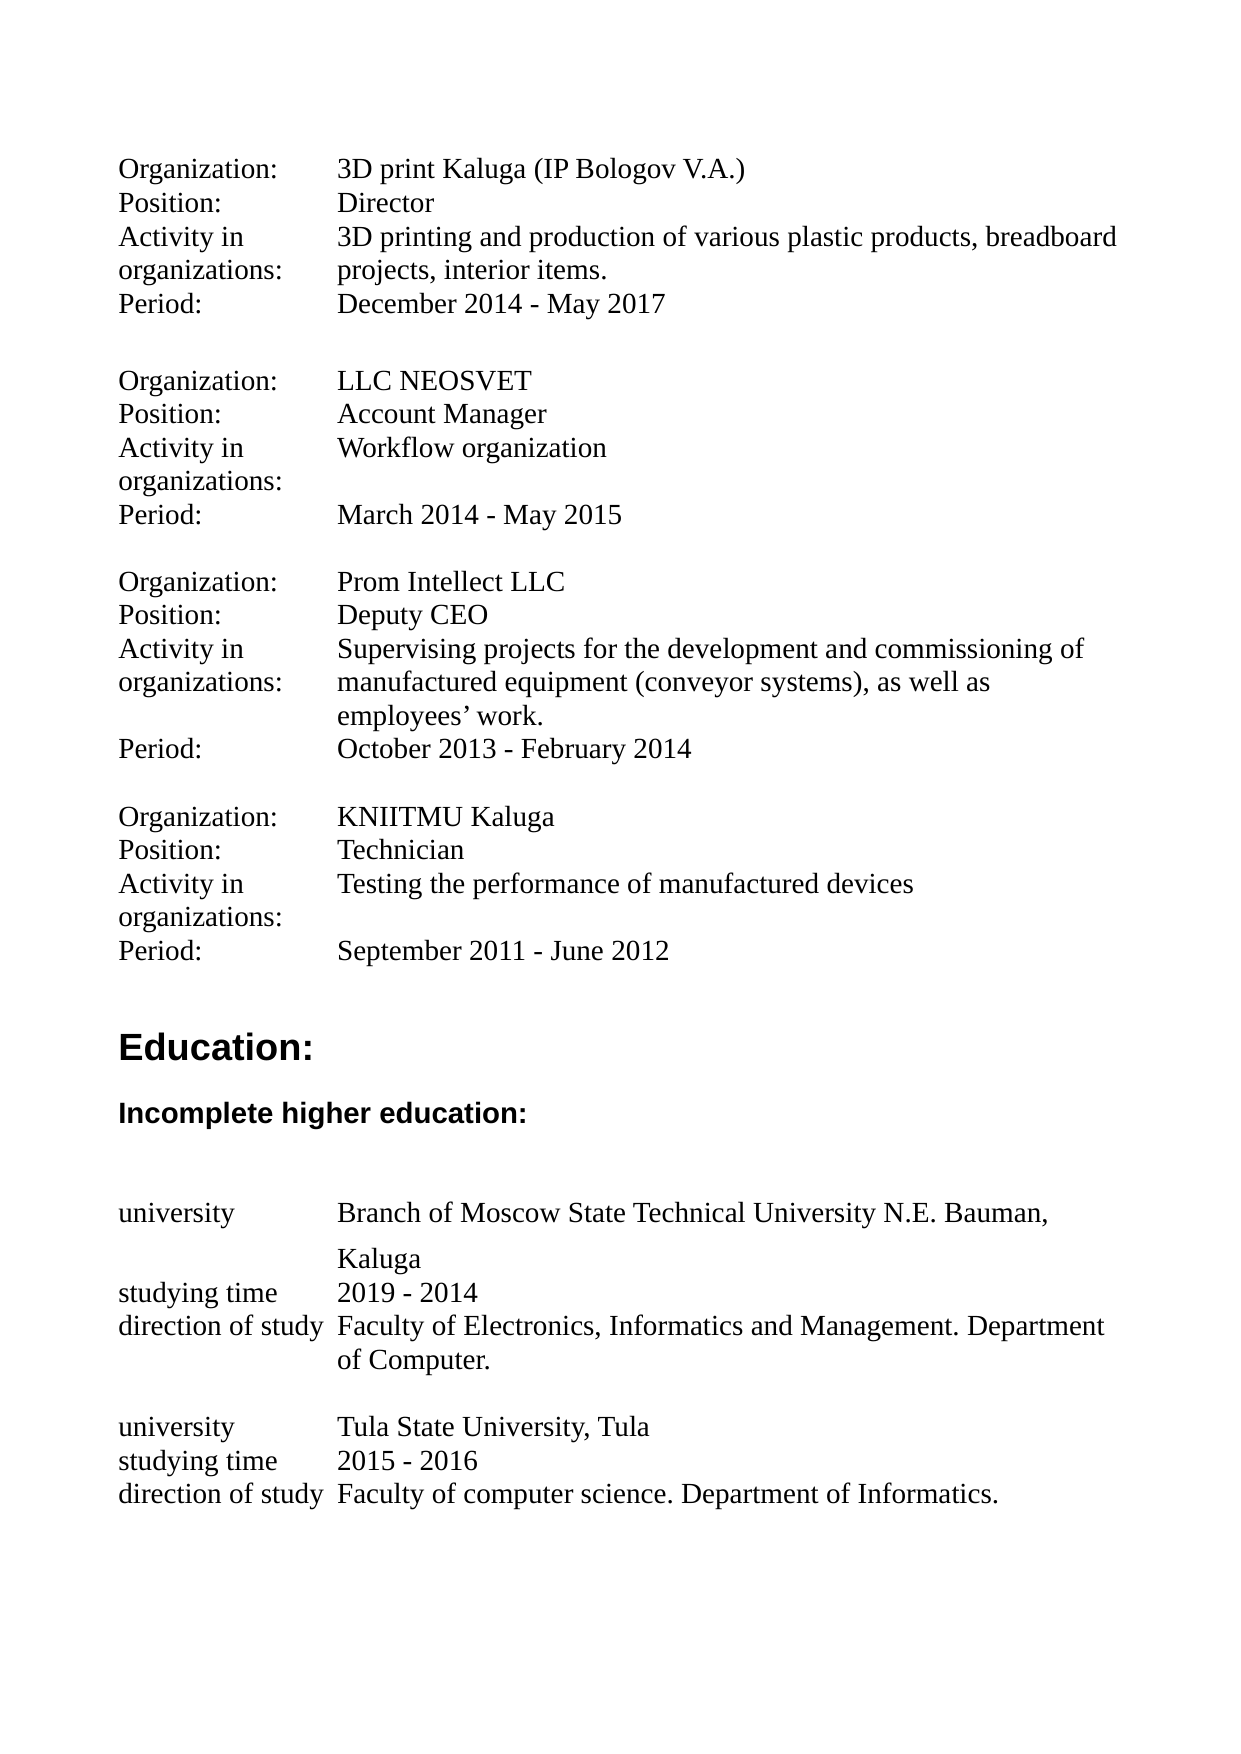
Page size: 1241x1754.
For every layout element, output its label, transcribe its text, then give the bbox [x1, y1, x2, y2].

table_header university [118, 1195, 337, 1275]
table_cell 3D printing and production of various plastic products, breadboard projects, interior items. [337, 219, 1123, 286]
table_cell direction of study [118, 1309, 337, 1376]
table_cell Account Manager [337, 396, 1123, 430]
table_cell Technician [337, 832, 1123, 866]
table_cell Activity in organizations: [118, 430, 337, 497]
table_header Organization: [118, 564, 337, 597]
table_cell 2015 - 2016 [337, 1443, 1123, 1476]
table_cell March 2014 - May 2015 [337, 497, 1123, 530]
table_cell Activity in organizations: [118, 219, 337, 286]
table_cell studying time [118, 1275, 337, 1308]
table_cell studying time [118, 1443, 337, 1476]
table_cell Period: [118, 732, 337, 765]
table_cell Period: [118, 933, 337, 966]
table_header Organization: [118, 799, 337, 832]
table_header LLC NEOSVET [337, 363, 1123, 396]
table_header KNIITMU Kaluga [337, 799, 1123, 832]
table_cell Position: [118, 185, 337, 219]
table_header Organization: [118, 363, 337, 396]
table_cell Period: [118, 286, 337, 319]
table_cell September 2011 - June 2012 [337, 933, 1123, 966]
table_header university [118, 1409, 337, 1443]
table_cell Director [337, 185, 1123, 219]
table_cell October 2013 - February 2014 [337, 732, 1123, 765]
table_cell Faculty of computer science. Department of Informatics. [337, 1476, 1123, 1510]
table_cell Position: [118, 832, 337, 866]
table_cell Period: [118, 497, 337, 530]
table_header Branch of Moscow State Technical University N.E. Bauman, Kaluga [337, 1195, 1123, 1275]
subtitle Incomplete higher education: [118, 1096, 1122, 1129]
table_header Organization: [118, 152, 337, 185]
table_cell Testing the performance of manufactured devices [337, 866, 1123, 933]
subtitle Education: [118, 1025, 1122, 1069]
table_cell Activity in organizations: [118, 866, 337, 933]
table_cell Position: [118, 598, 337, 631]
table_cell Activity in organizations: [118, 631, 337, 732]
table_cell Faculty of Electronics, Informatics and Management. Department of Computer. [337, 1309, 1123, 1376]
table_header Tula State University, Tula [337, 1409, 1123, 1443]
table_cell Workflow organization [337, 430, 1123, 497]
table_cell direction of study [118, 1476, 337, 1510]
table_cell Supervising projects for the development and commissioning of manufactured equipment (conveyor systems), as well as employees’ work. [337, 631, 1123, 732]
table_header 3D print Kaluga (IP Bologov V.A.) [337, 152, 1123, 185]
table_cell Position: [118, 396, 337, 430]
table_cell Deputy CEO [337, 598, 1123, 631]
table_cell December 2014 - May 2017 [337, 286, 1123, 319]
table_cell 2019 - 2014 [337, 1275, 1123, 1308]
table_header Prom Intellect LLC [337, 564, 1123, 597]
